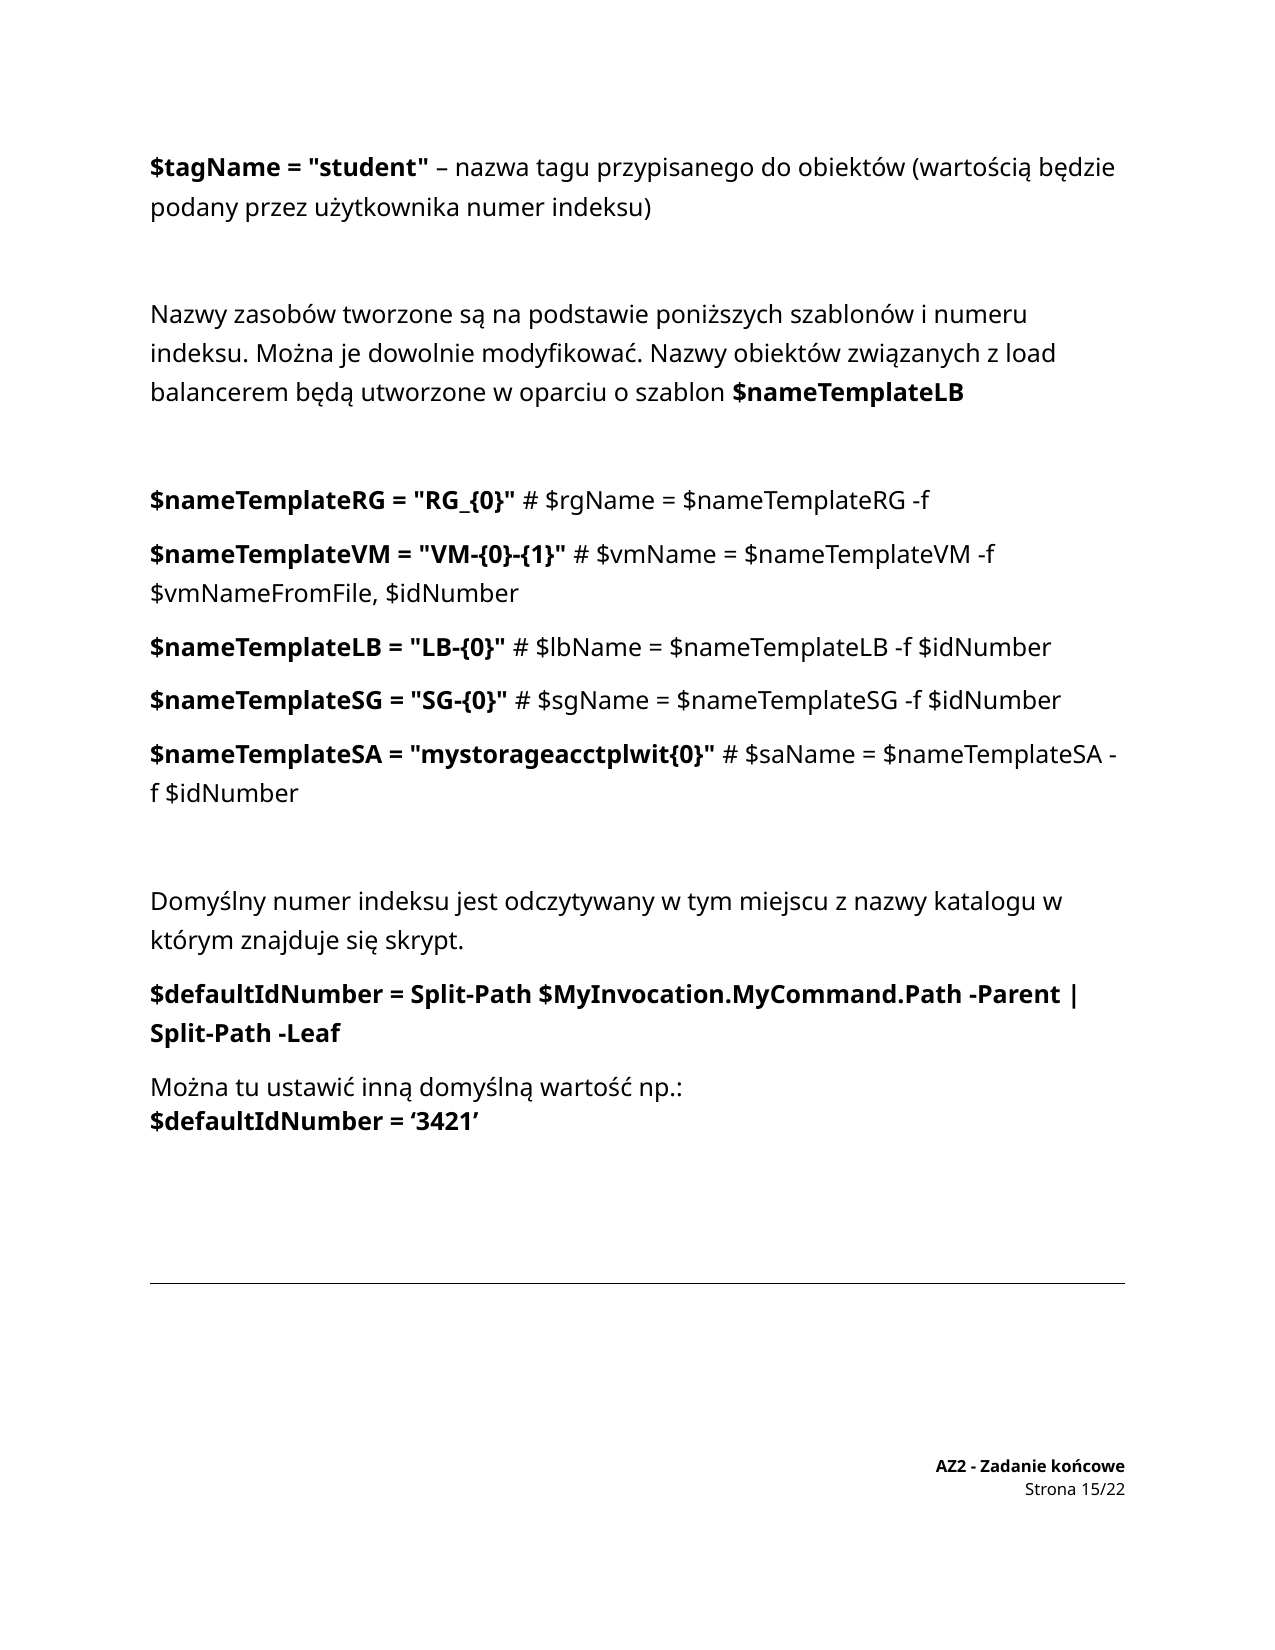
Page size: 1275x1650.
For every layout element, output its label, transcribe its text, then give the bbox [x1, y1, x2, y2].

text $defaultIdNumber = Split-Path $MyInvocation.MyCommand.Path -Parent | Split-Path -Leaf [150, 976, 1125, 1049]
text $nameTemplateSA = "mystorageacctplwit{0}" # $saName = $nameTemplateSA -f $idNumber [150, 737, 1125, 810]
text $tagName = "student" – nazwa tagu przypisanego do obiektów (wartością będzie podany przez użytkownika numer indeksu) [150, 150, 1125, 223]
text $nameTemplateVM = "VM-{0}-{1}" # $vmName = $nameTemplateVM -f $vmNameFromFile, $idNumber [150, 536, 1125, 609]
text Można tu ustawić inną domyślną wartość np.: [150, 1069, 1125, 1103]
text $nameTemplateLB = "LB-{0}" # $lbName = $nameTemplateLB -f $idNumber [150, 629, 1125, 663]
text $defaultIdNumber = ‘3421’ [150, 1103, 1125, 1137]
text Nazwy zasobów tworzone są na podstawie poniższych szablonów i numeru indeksu. Można je dowolnie modyfikować. Nazwy obiektów związanych z load balancerem będą utworzone w oparciu o szablon $nameTemplateLB [150, 297, 1125, 409]
text Domyślny numer indeksu jest odczytywany w tym miejscu z nazwy katalogu w którym znajduje się skrypt. [150, 883, 1125, 957]
text $nameTemplateRG = "RG_{0}" # $rgName = $nameTemplateRG -f [150, 482, 1125, 517]
text $nameTemplateSG = "SG-{0}" # $sgName = $nameTemplateSG -f $idNumber [150, 683, 1125, 717]
